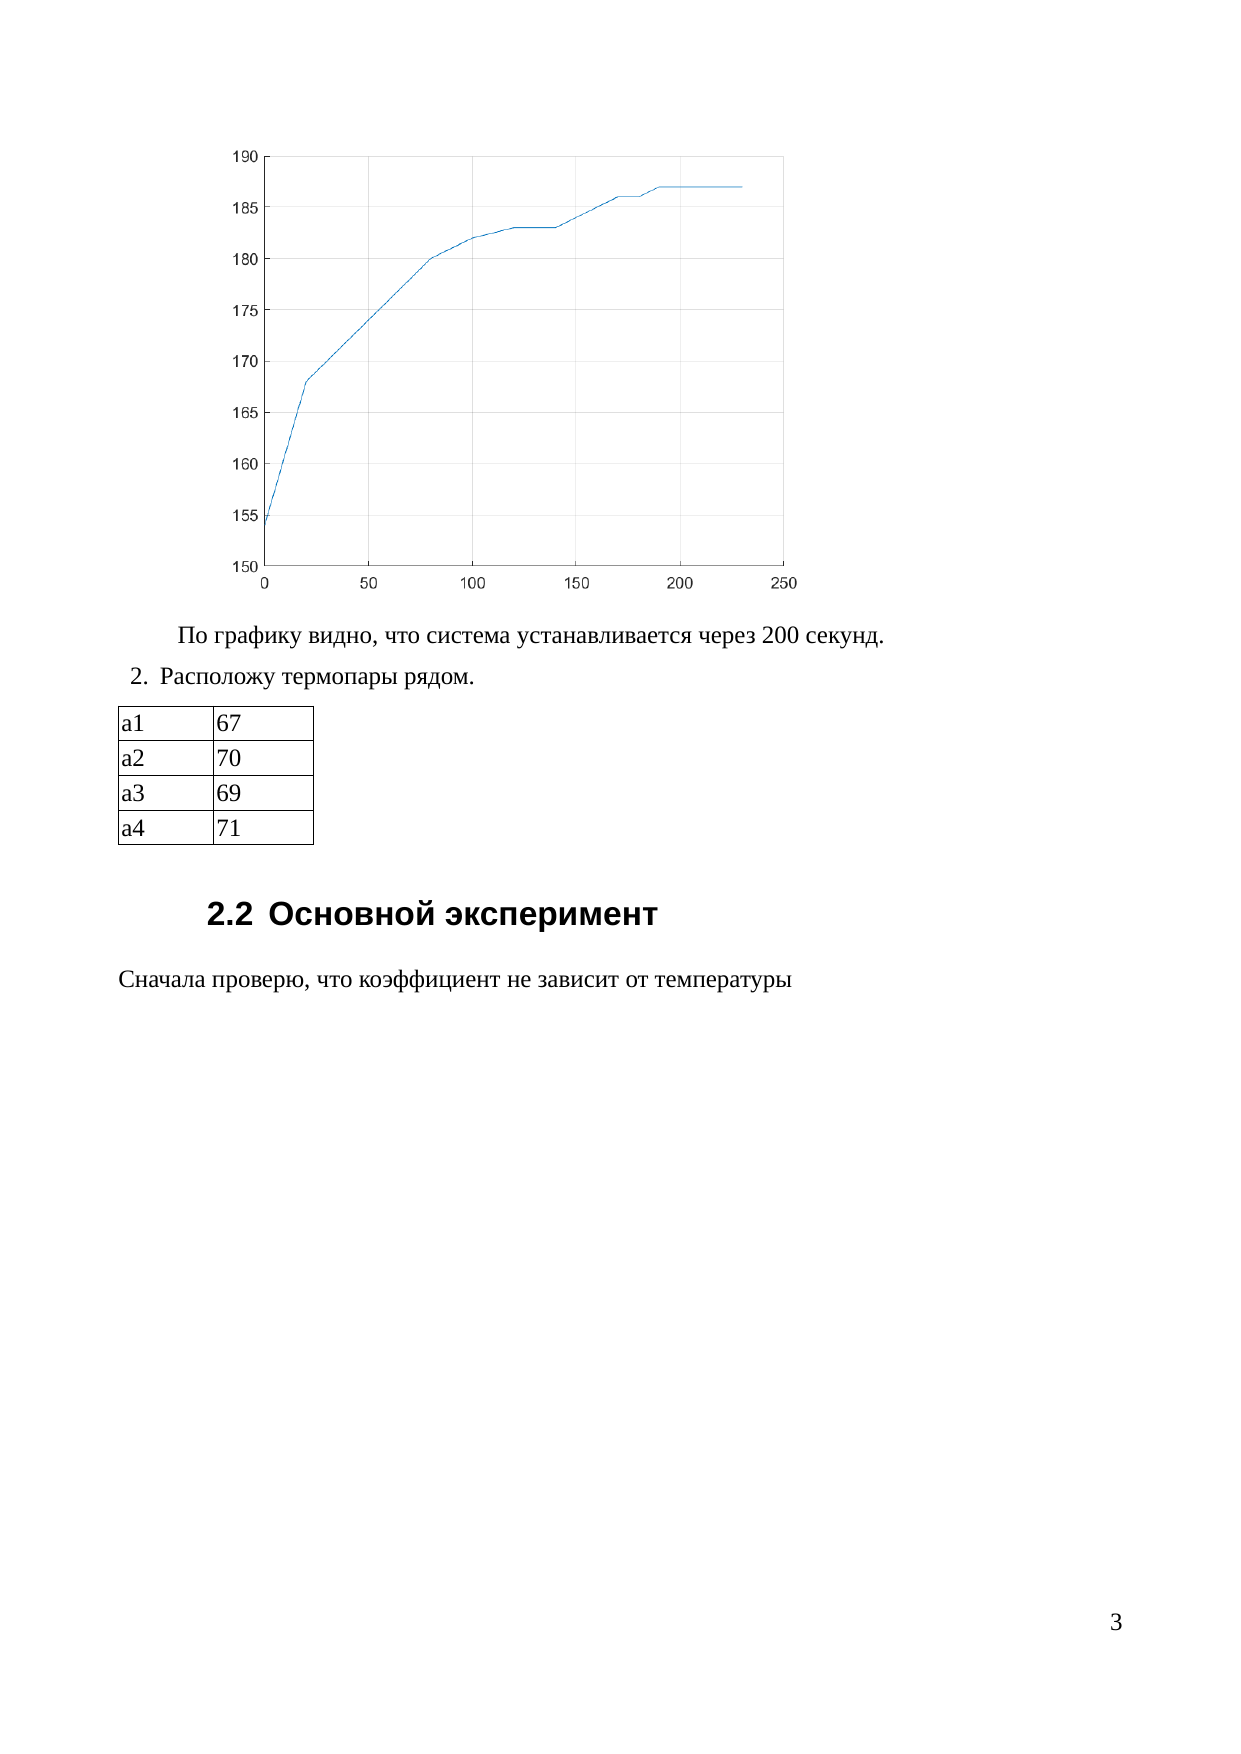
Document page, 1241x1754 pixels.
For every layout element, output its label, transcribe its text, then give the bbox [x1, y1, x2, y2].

subtitle Основной эксперимент [148, 894, 1093, 933]
table_header а1 [119, 707, 213, 740]
table_cell 69 [214, 776, 313, 809]
table_cell 71 [214, 811, 313, 844]
table_cell а4 [119, 811, 213, 844]
list По графику видно, что система устанавливается через 200 секунд. [177, 620, 1122, 649]
subtitle Расположу термопары рядом. [130, 661, 1122, 689]
table_header 67 [214, 707, 313, 740]
text Сначала проверю, что коэффициент не зависит от температуры [118, 964, 1110, 993]
table_cell а2 [119, 741, 213, 775]
picture [177, 118, 847, 621]
table_cell 70 [214, 741, 313, 775]
table_cell а3 [119, 776, 213, 809]
